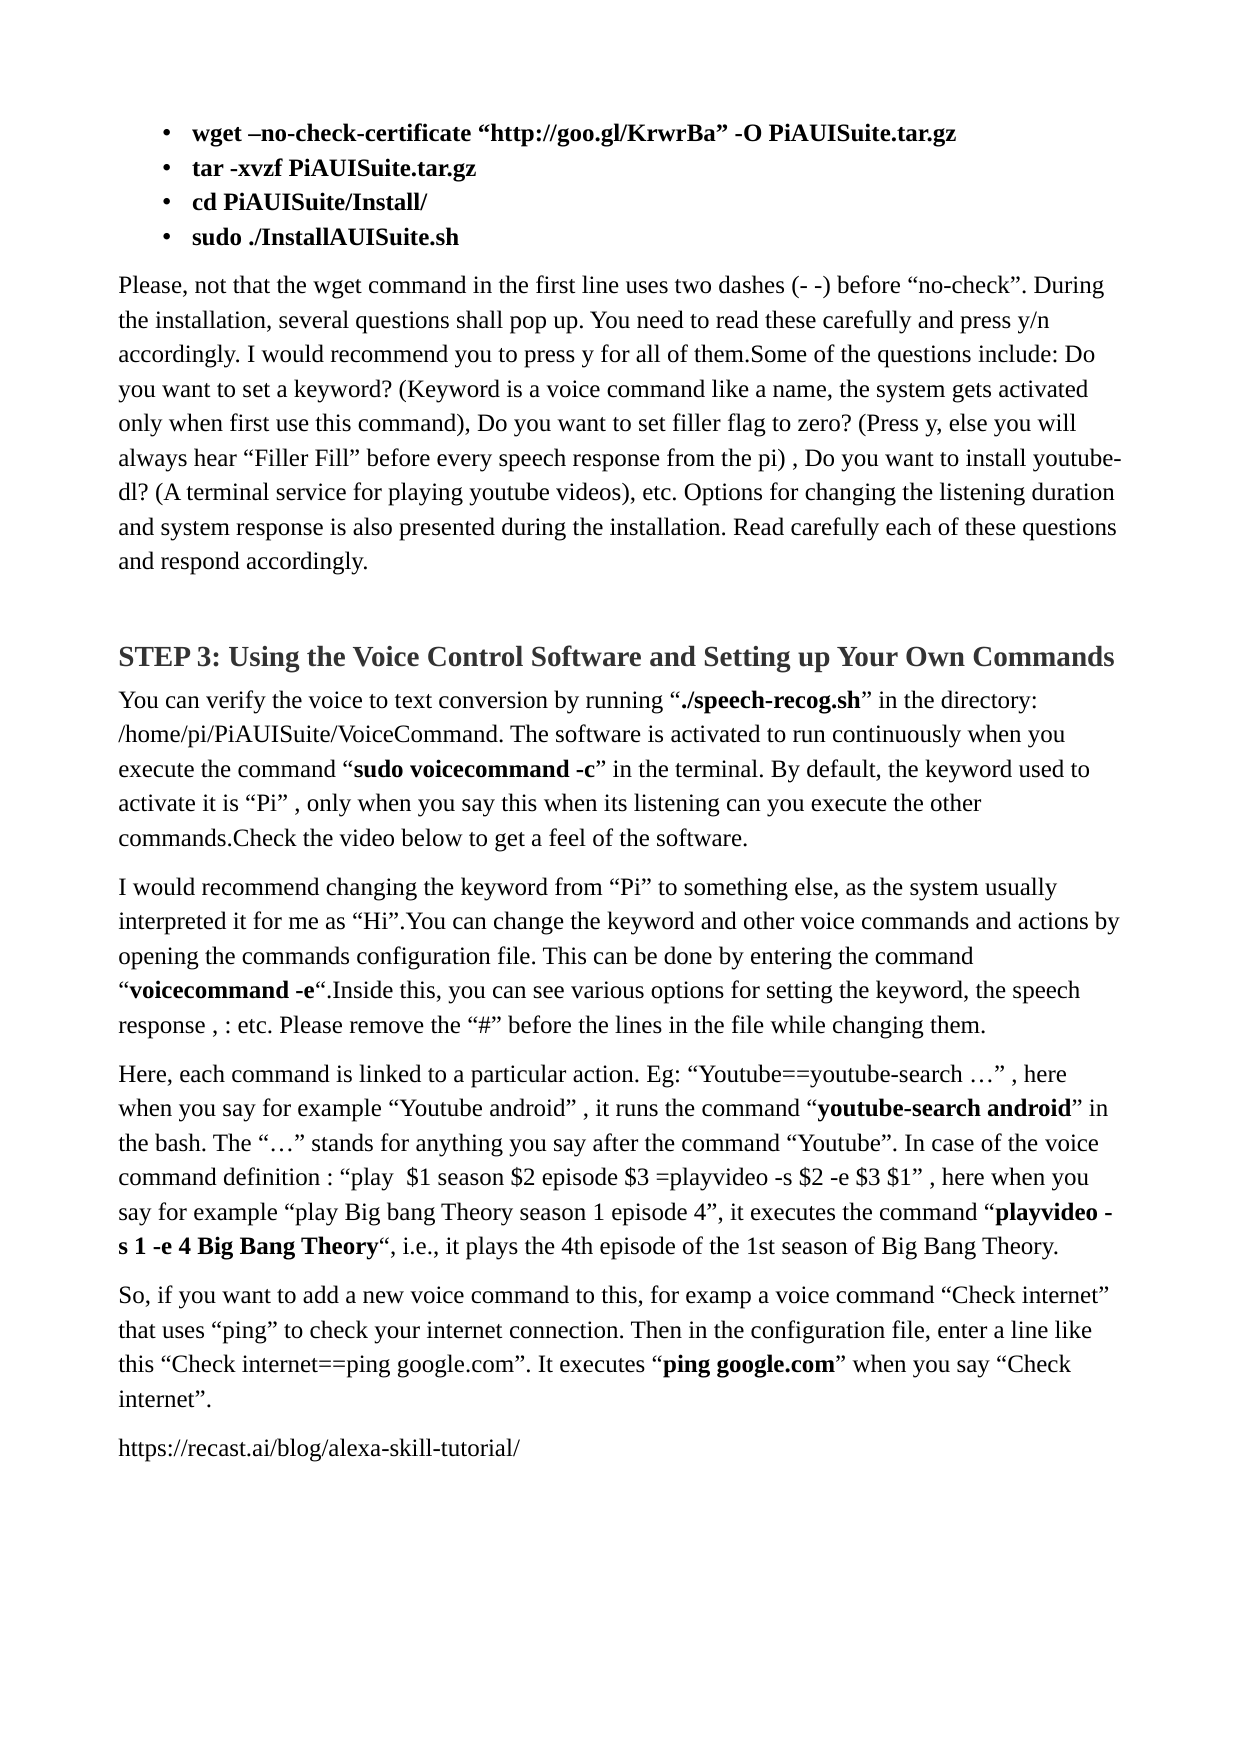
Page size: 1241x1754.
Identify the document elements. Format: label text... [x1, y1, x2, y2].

text You can verify the voice to text conversion by running “./speech-recog.sh” in the directory: /home/pi/PiAUISuite/VoiceCommand. The software is activated to run continuously when you execute the command “sudo voicecommand -c” in the terminal. By default, the keyword used to activate it is “Pi” , only when you say this when its listening can you execute the other commands.Check the video below to get a feel of the software. [118, 685, 1122, 852]
text I would recommend changing the keyword from “Pi” to something else, as the system usually interpreted it for me as “Hi”.You can change the keyword and other voice commands and actions by opening the commands configuration file. This can be done by entering the command “voicecommand -e“.Inside this, you can see various options for setting the keyword, the speech response , : etc. Please remove the “#” before the lines in the file while changing them. [118, 872, 1122, 1038]
list sudo ./InstallAUISuite.sh [162, 222, 1122, 250]
list wget –no-check-certificate “http://goo.gl/KrwrBa” -O PiAUISuite.tar.gz [162, 118, 1122, 147]
text So, if you want to add a new voice command to this, for examp a voice command “Check internet” that uses “ping” to check your internet connection. Then in the configuration file, enter a line like this “Check internet==ping google.com”. It executes “ping google.com” when you say “Check internet”. [118, 1280, 1122, 1412]
text Here, each command is linked to a particular action. Eg: “Youtube==youtube-search …” , here when you say for example “Youtube android” , it runs the command “youtube-search android” in the bash. The “…” stands for anything you say after the command “Youtube”. In case of the voice command definition : “play $1 season $2 episode $3 =playvideo -s $2 -e $3 $1” , here when you say for example “play Big bang Theory season 1 episode 4”, it executes the command “playvideo -s 1 -e 4 Big Bang Theory“, i.e., it plays the 4th episode of the 1st season of Big Bang Theory. [118, 1059, 1122, 1260]
text Please, not that the wget command in the first line uses two dashes (- -) before “no-check”. During the installation, several questions shall pop up. You need to read these carefully and press y/n accordingly. I would recommend you to press y for all of them.Some of the questions include: Do you want to set a keyword? (Keyword is a voice command like a name, the system gets activated only when first use this command), Do you want to set filler flag to zero? (Press y, else you will always hear “Filler Fill” before every speech response from the pi) , Do you want to install youtube-dl? (A terminal service for playing youtube videos), etc. Options for changing the listening duration and system response is also presented during the installation. Read carefully each of these questions and respond accordingly. [118, 271, 1122, 575]
text https://recast.ai/blog/alexa-skill-tutorial/ [118, 1433, 1122, 1462]
subtitle STEP 3: Using the Voice Control Software and Setting up Your Own Commands [118, 639, 1122, 672]
list cd PiAUISuite/Install/ [162, 187, 1122, 216]
list tar -xvzf PiAUISuite.tar.gz [162, 153, 1122, 181]
